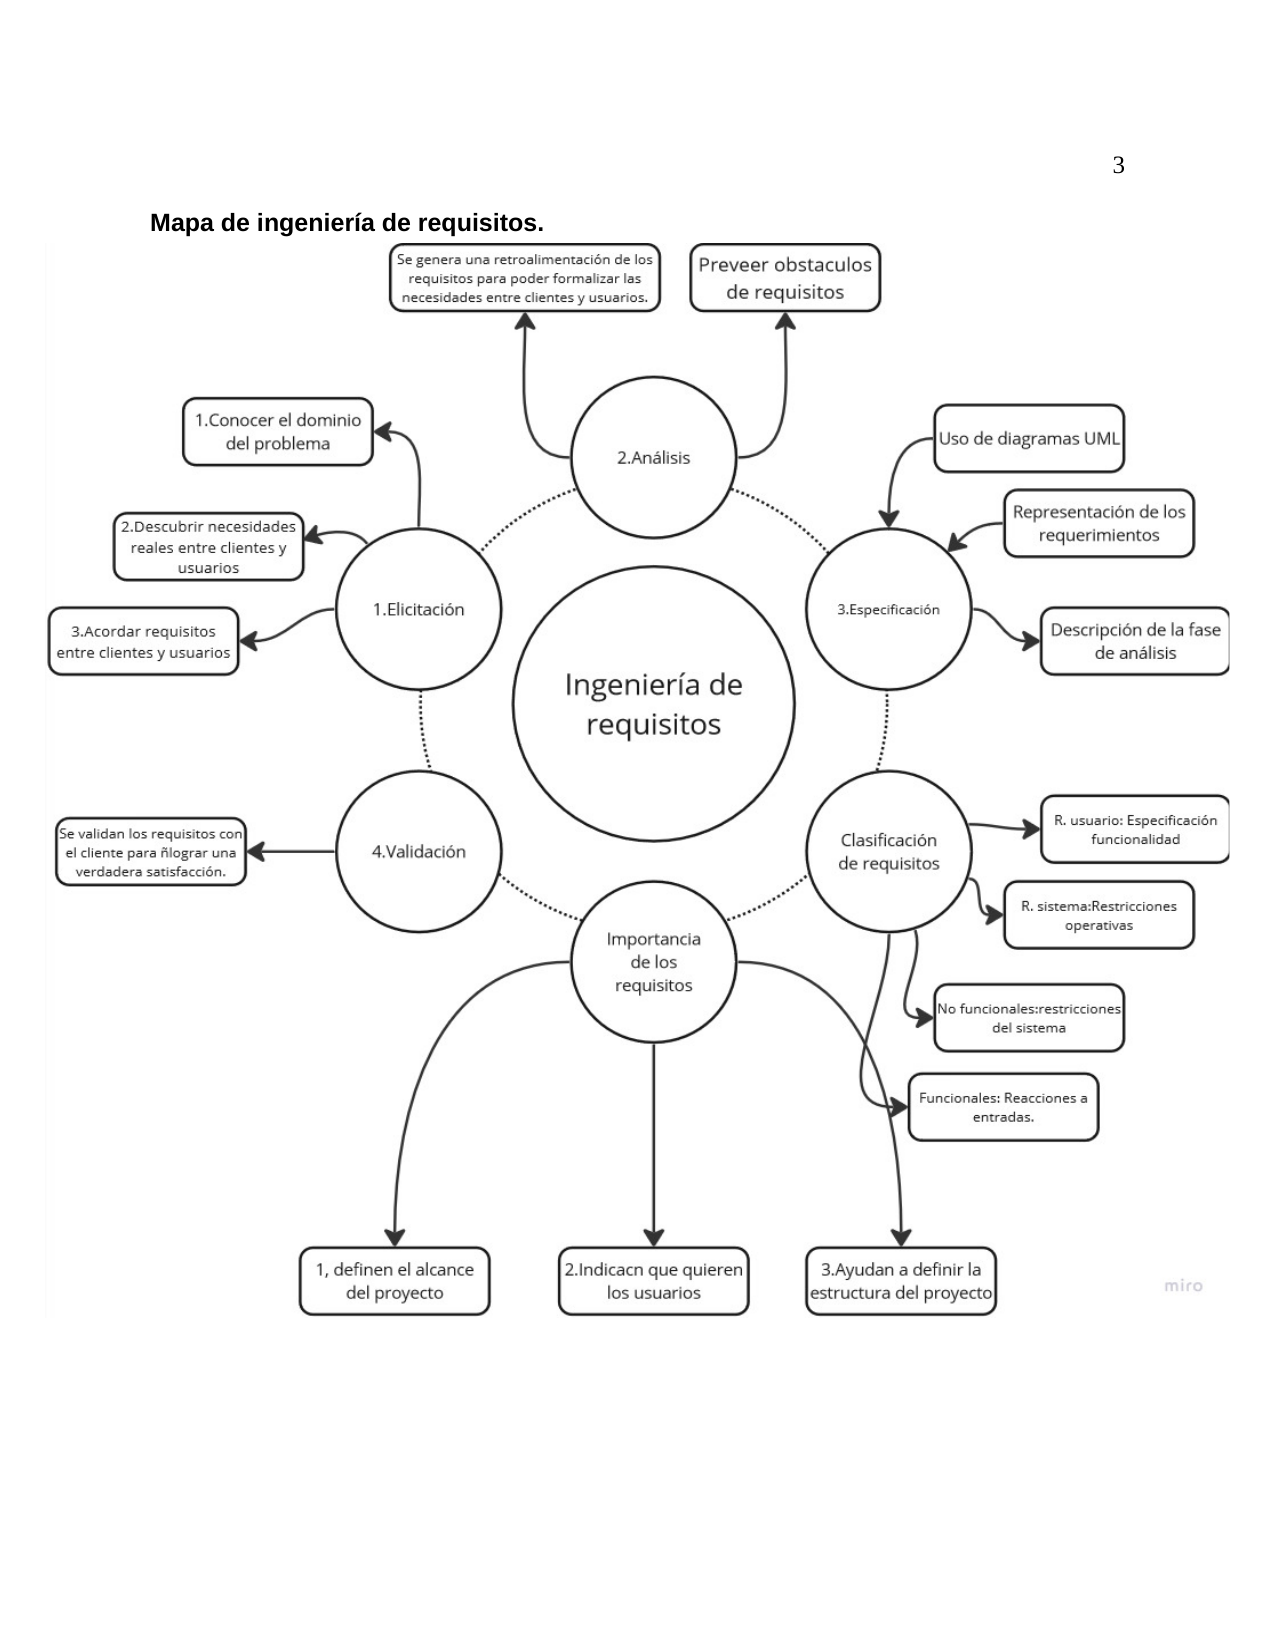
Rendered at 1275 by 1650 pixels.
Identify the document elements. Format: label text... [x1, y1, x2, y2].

picture [45, 243, 1230, 1318]
subtitle Mapa de ingeniería de requisitos. [150, 208, 1125, 237]
